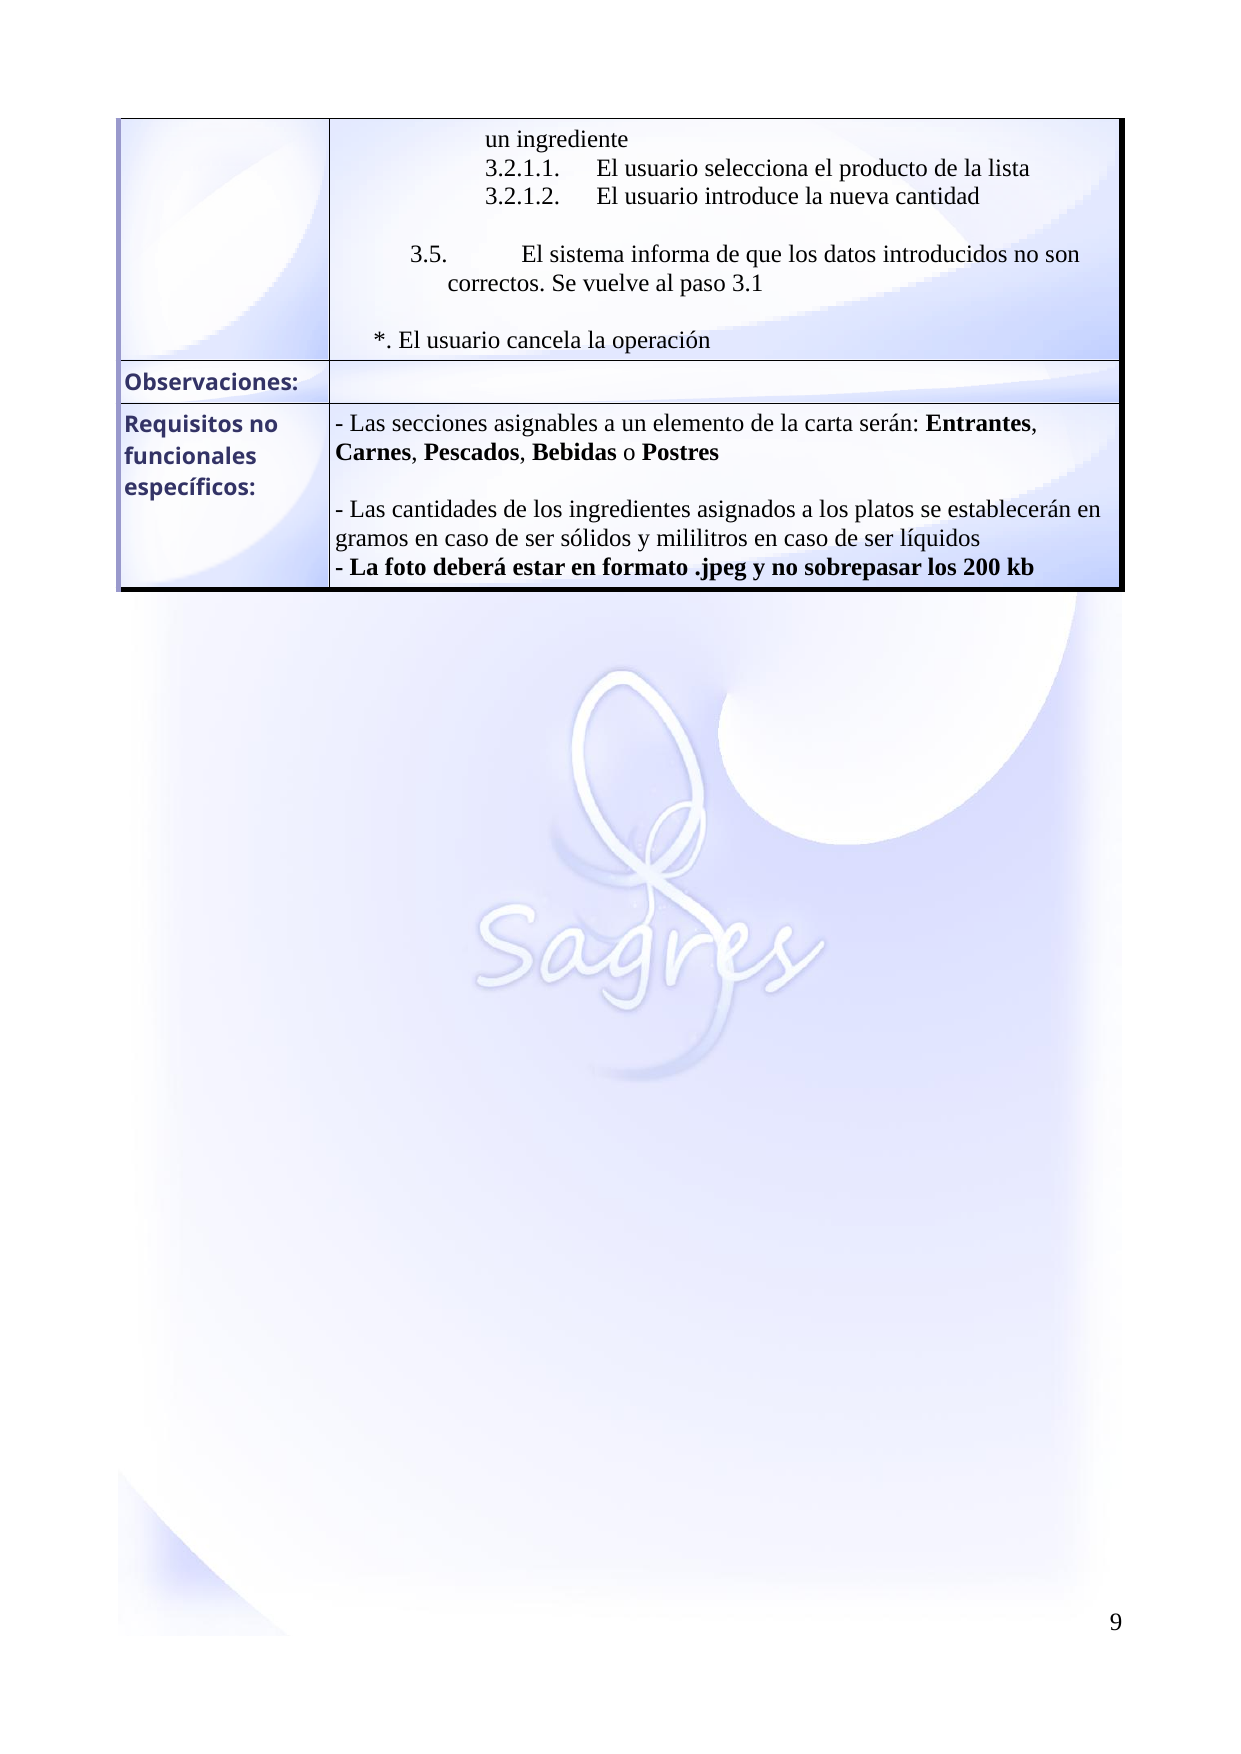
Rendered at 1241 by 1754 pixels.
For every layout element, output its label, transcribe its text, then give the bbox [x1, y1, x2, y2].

table_cell Requisitos no funcionales específicos: [121, 404, 329, 587]
table_cell Observaciones: [121, 361, 329, 402]
table_cell - Las secciones asignables a un elemento de la carta serán: Entrantes, Carnes, Pescados, Bebidas o Postres - Las cantidades de los ingredientes asignados a los platos se establecerán en gramos en caso de ser sólidos y mililitros en caso de ser líquidos - La foto deberá estar en formato .jpeg y no sobrepasar los 200 kb [330, 404, 1119, 587]
table_cell [121, 119, 329, 360]
table_cell [330, 361, 1119, 402]
picture [118, 592, 1122, 1636]
table_cell El usuario se ha equivocado al seleccionar un producto El usuario elimina el producto deseado El usuario se ha equivocado al introducir la cantidad de un ingrediente El usuario selecciona el producto de la lista El usuario introduce la nueva cantidad El sistema informa de que los datos introducidos no son correctos. Se vuelve al paso 3.1 *. El usuario cancela la operación [330, 119, 1119, 360]
